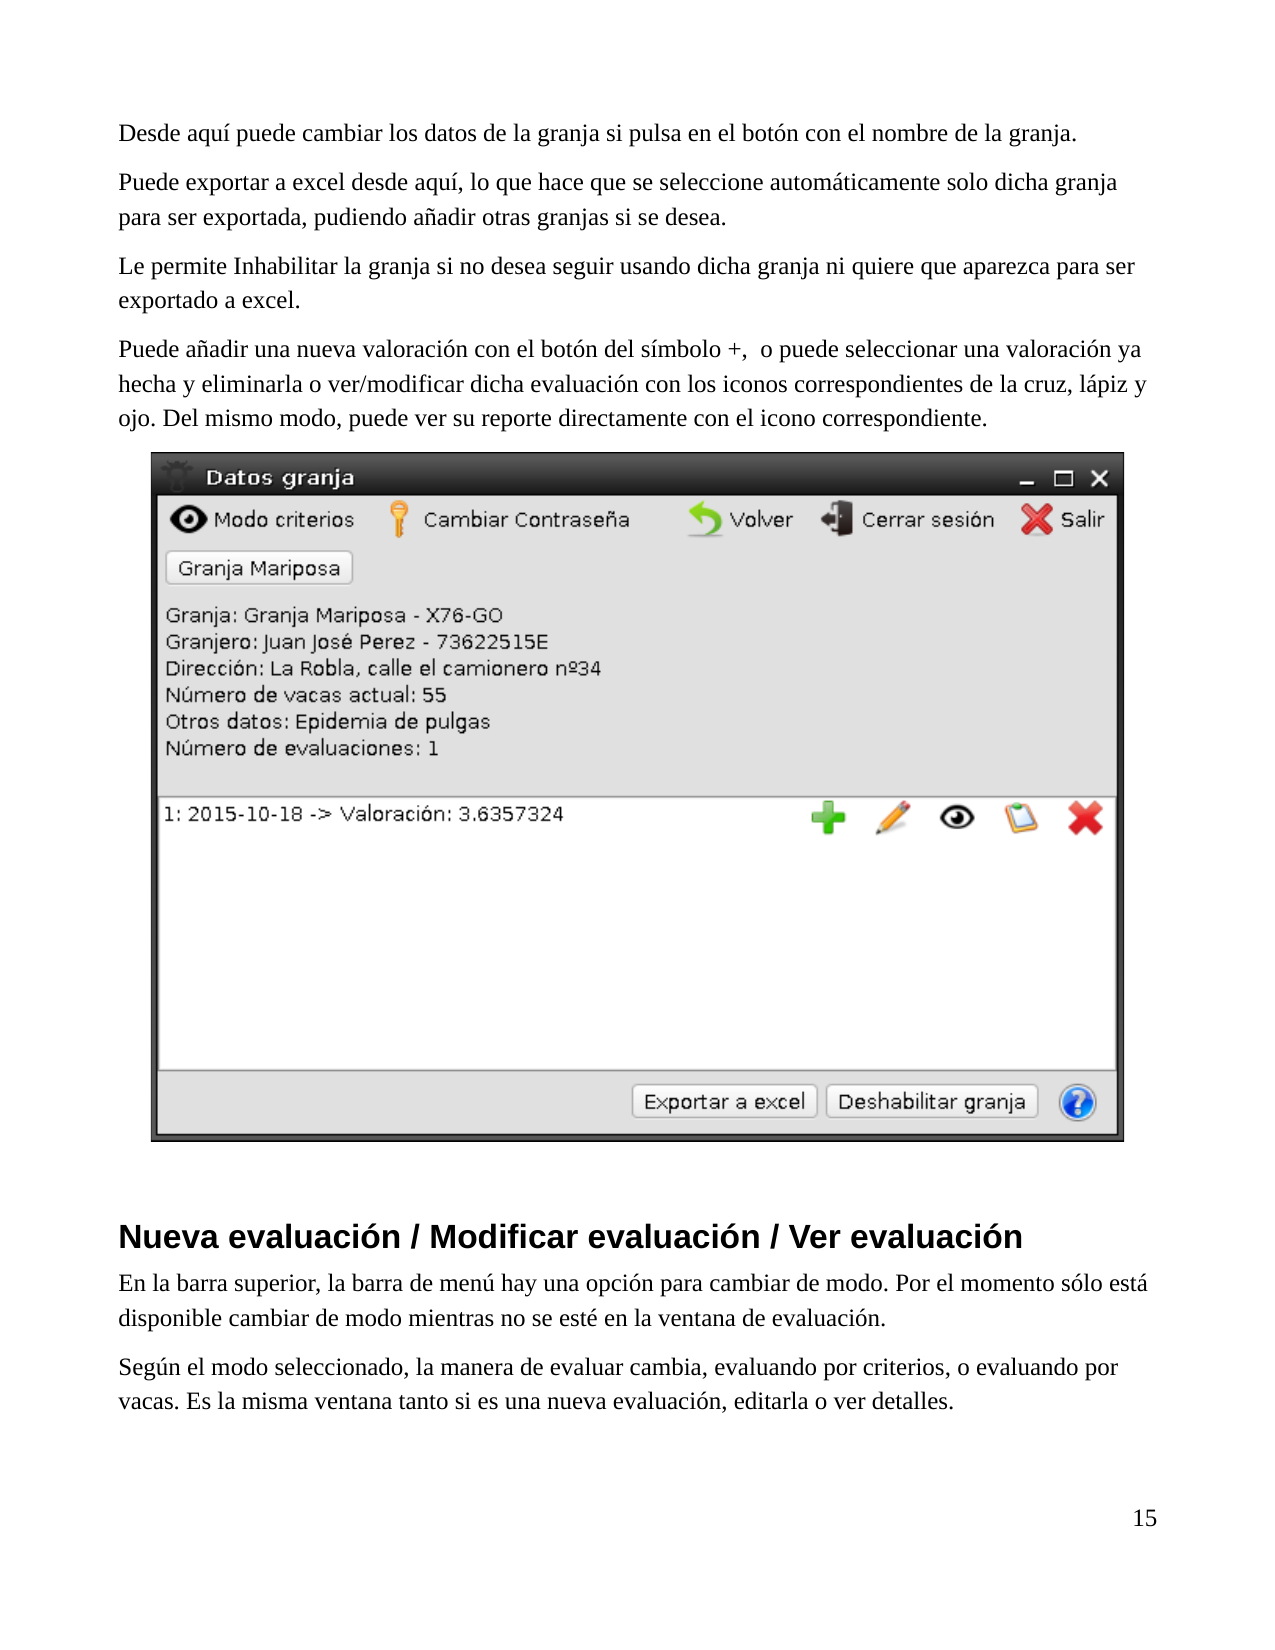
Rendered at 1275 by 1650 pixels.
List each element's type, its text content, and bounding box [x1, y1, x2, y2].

subtitle Nueva evaluación / Modificar evaluación / Ver evaluación [118, 1217, 1157, 1256]
text Según el modo seleccionado, la manera de evaluar cambia, evaluando por criterios, o evaluando por vacas. Es la misma ventana tanto si es una nueva evaluación, editarla o ver detalles. [118, 1352, 1157, 1415]
text Le permite Inhabilitar la granja si no desea seguir usando dicha granja ni quiere que aparezca para ser exportado a excel. [118, 251, 1157, 314]
text Desde aquí puede cambiar los datos de la granja si pulsa en el botón con el nombre de la granja. [118, 118, 1157, 147]
picture [150, 452, 1125, 1142]
text Puede añadir una nueva valoración con el botón del símbolo +, o puede seleccionar una valoración ya hecha y eliminarla o ver/modificar dicha evaluación con los iconos correspondientes de la cruz, lápiz y ojo. Del mismo modo, puede ver su reporte directamente con el icono correspondiente. [118, 334, 1157, 432]
text Puede exportar a excel desde aquí, lo que hace que se seleccione automáticamente solo dicha granja para ser exportada, pudiendo añadir otras granjas si se desea. [118, 167, 1157, 230]
text En la barra superior, la barra de menú hay una opción para cambiar de modo. Por el momento sólo está disponible cambiar de modo mientras no se esté en la ventana de evaluación. [118, 1268, 1157, 1331]
